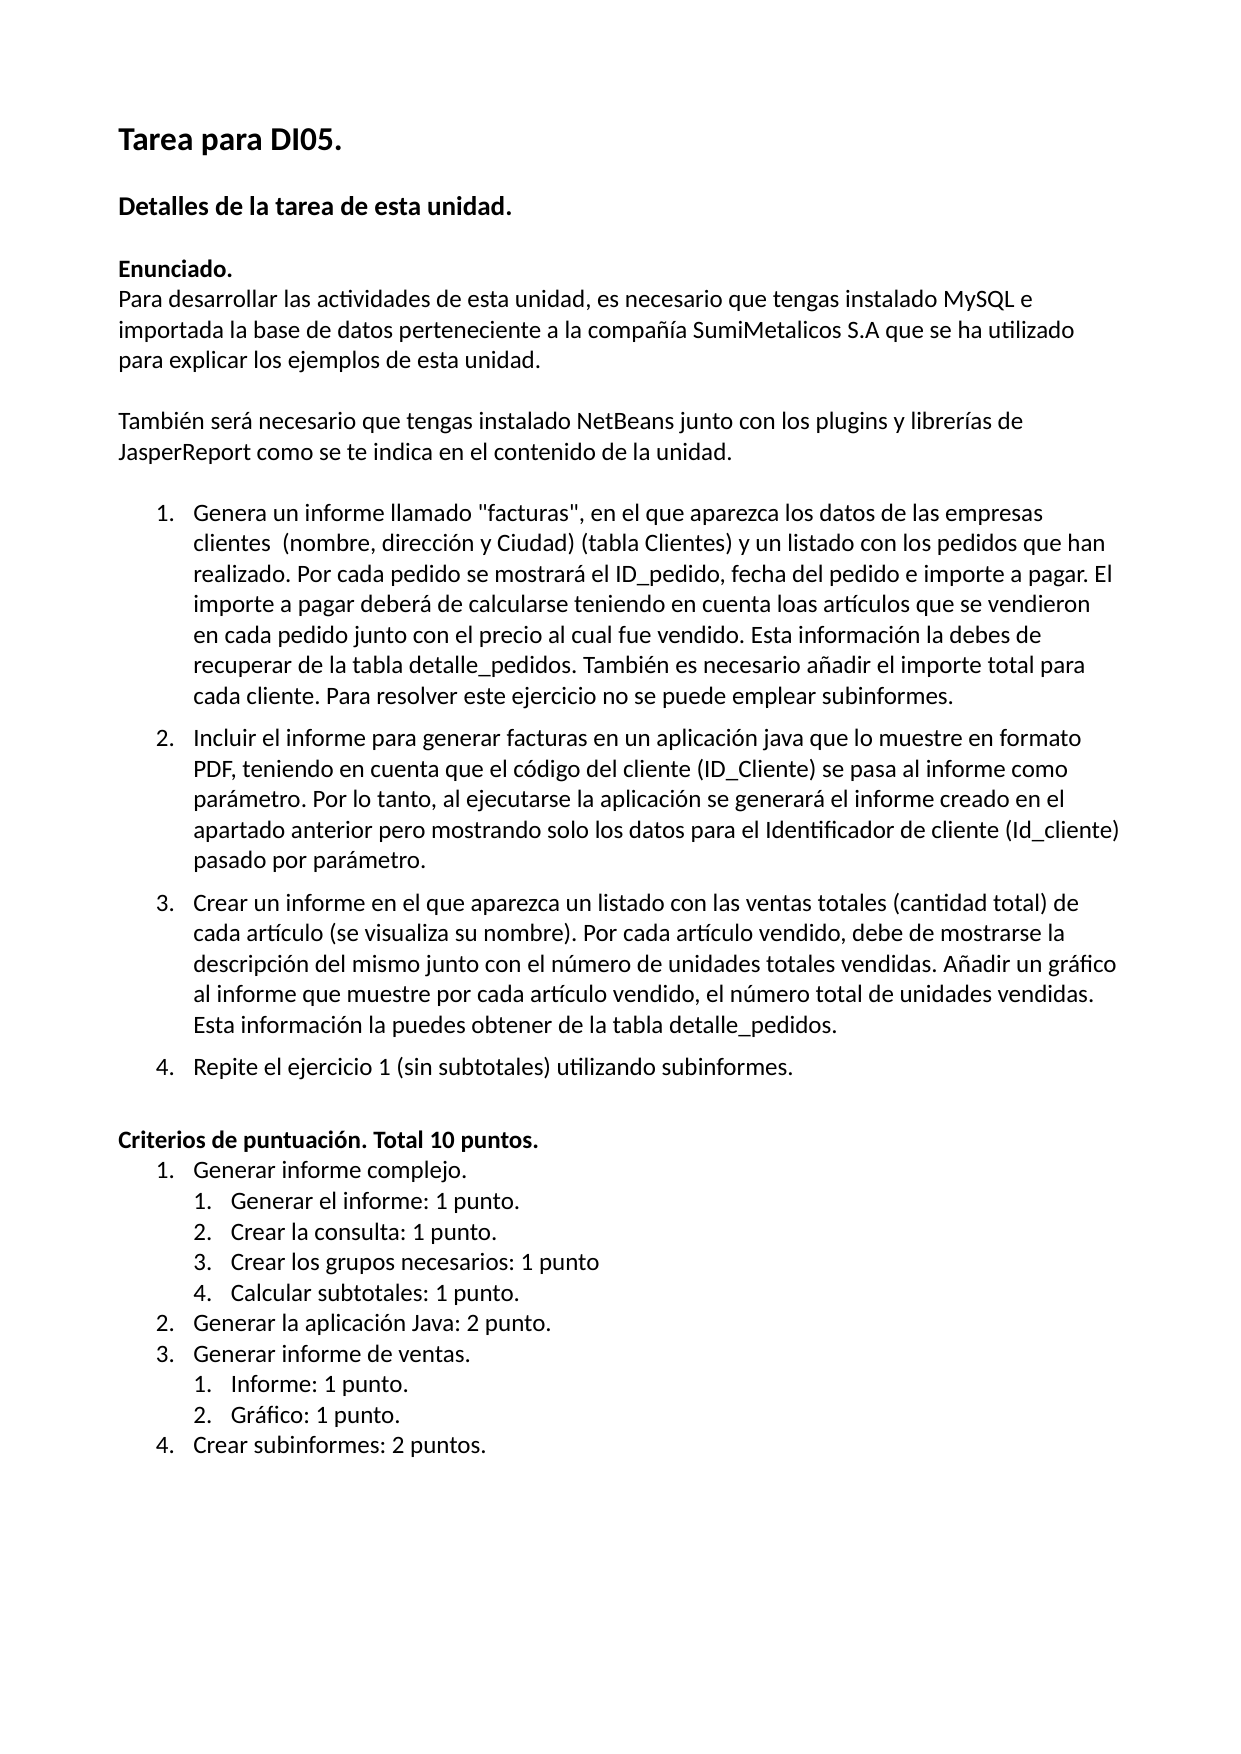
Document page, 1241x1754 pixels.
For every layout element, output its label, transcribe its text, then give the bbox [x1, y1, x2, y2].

list Generar informe de ventas. [156, 1338, 1122, 1368]
list Generar informe complejo. [156, 1154, 1122, 1185]
text Enunciado. [118, 253, 1122, 283]
text Para desarrollar las actividades de esta unidad, es necesario que tengas instalado MySQL e importada la base de datos perteneciente a la compañía SumiMetalicos S.A que se ha utilizado para explicar los ejemplos de esta unidad. [118, 283, 1122, 375]
list Generar la aplicación Java: 2 punto. [156, 1307, 1122, 1338]
list Genera un informe llamado "facturas", en el que aparezca los datos de las empresas clientes (nombre, dirección y Ciudad) (tabla Clientes) y un listado con los pedidos que han realizado. Por cada pedido se mostrará el ID_pedido, fecha del pedido e importe a pagar. El importe a pagar deberá de calcularse teniendo en cuenta loas artículos que se vendieron en cada pedido junto con el precio al cual fue vendido. Esta información la debes de recuperar de la tabla detalle_pedidos. También es necesario añadir el importe total para cada cliente. Para resolver este ejercicio no se puede emplear subinformes. [156, 497, 1122, 711]
list Calcular subtotales: 1 punto. [193, 1277, 1122, 1307]
text Tarea para DI05. [118, 118, 1122, 159]
text Detalles de la tarea de esta unidad. [118, 189, 1122, 222]
text También será necesario que tengas instalado NetBeans junto con los plugins y librerías de JasperReport como se te indica en el contenido de la unidad. [118, 406, 1122, 467]
text Criterios de puntuación. Total 10 puntos. [118, 1124, 1122, 1154]
list Gráfico: 1 punto. [193, 1399, 1122, 1429]
list Crear subinformes: 2 puntos. [156, 1429, 1122, 1460]
list Crear un informe en el que aparezca un listado con las ventas totales (cantidad total) de cada artículo (se visualiza su nombre). Por cada artículo vendido, debe de mostrarse la descripción del mismo junto con el número de unidades totales vendidas. Añadir un gráfico al informe que muestre por cada artículo vendido, el número total de unidades vendidas. Esta información la puedes obtener de la tabla detalle_pedidos. [156, 887, 1122, 1039]
list Generar el informe: 1 punto. [193, 1185, 1122, 1216]
list Crear la consulta: 1 punto. [193, 1216, 1122, 1246]
list Incluir el informe para generar facturas en un aplicación java que lo muestre en formato PDF, teniendo en cuenta que el código del cliente (ID_Cliente) se pasa al informe como parámetro. Por lo tanto, al ejecutarse la aplicación se generará el informe creado en el apartado anterior pero mostrando solo los datos para el Identificador de cliente (Id_cliente) pasado por parámetro. [156, 722, 1122, 875]
list Informe: 1 punto. [193, 1368, 1122, 1399]
list Repite el ejercicio 1 (sin subtotales) utilizando subinformes. [156, 1051, 1122, 1082]
list Crear los grupos necesarios: 1 punto [193, 1246, 1122, 1277]
